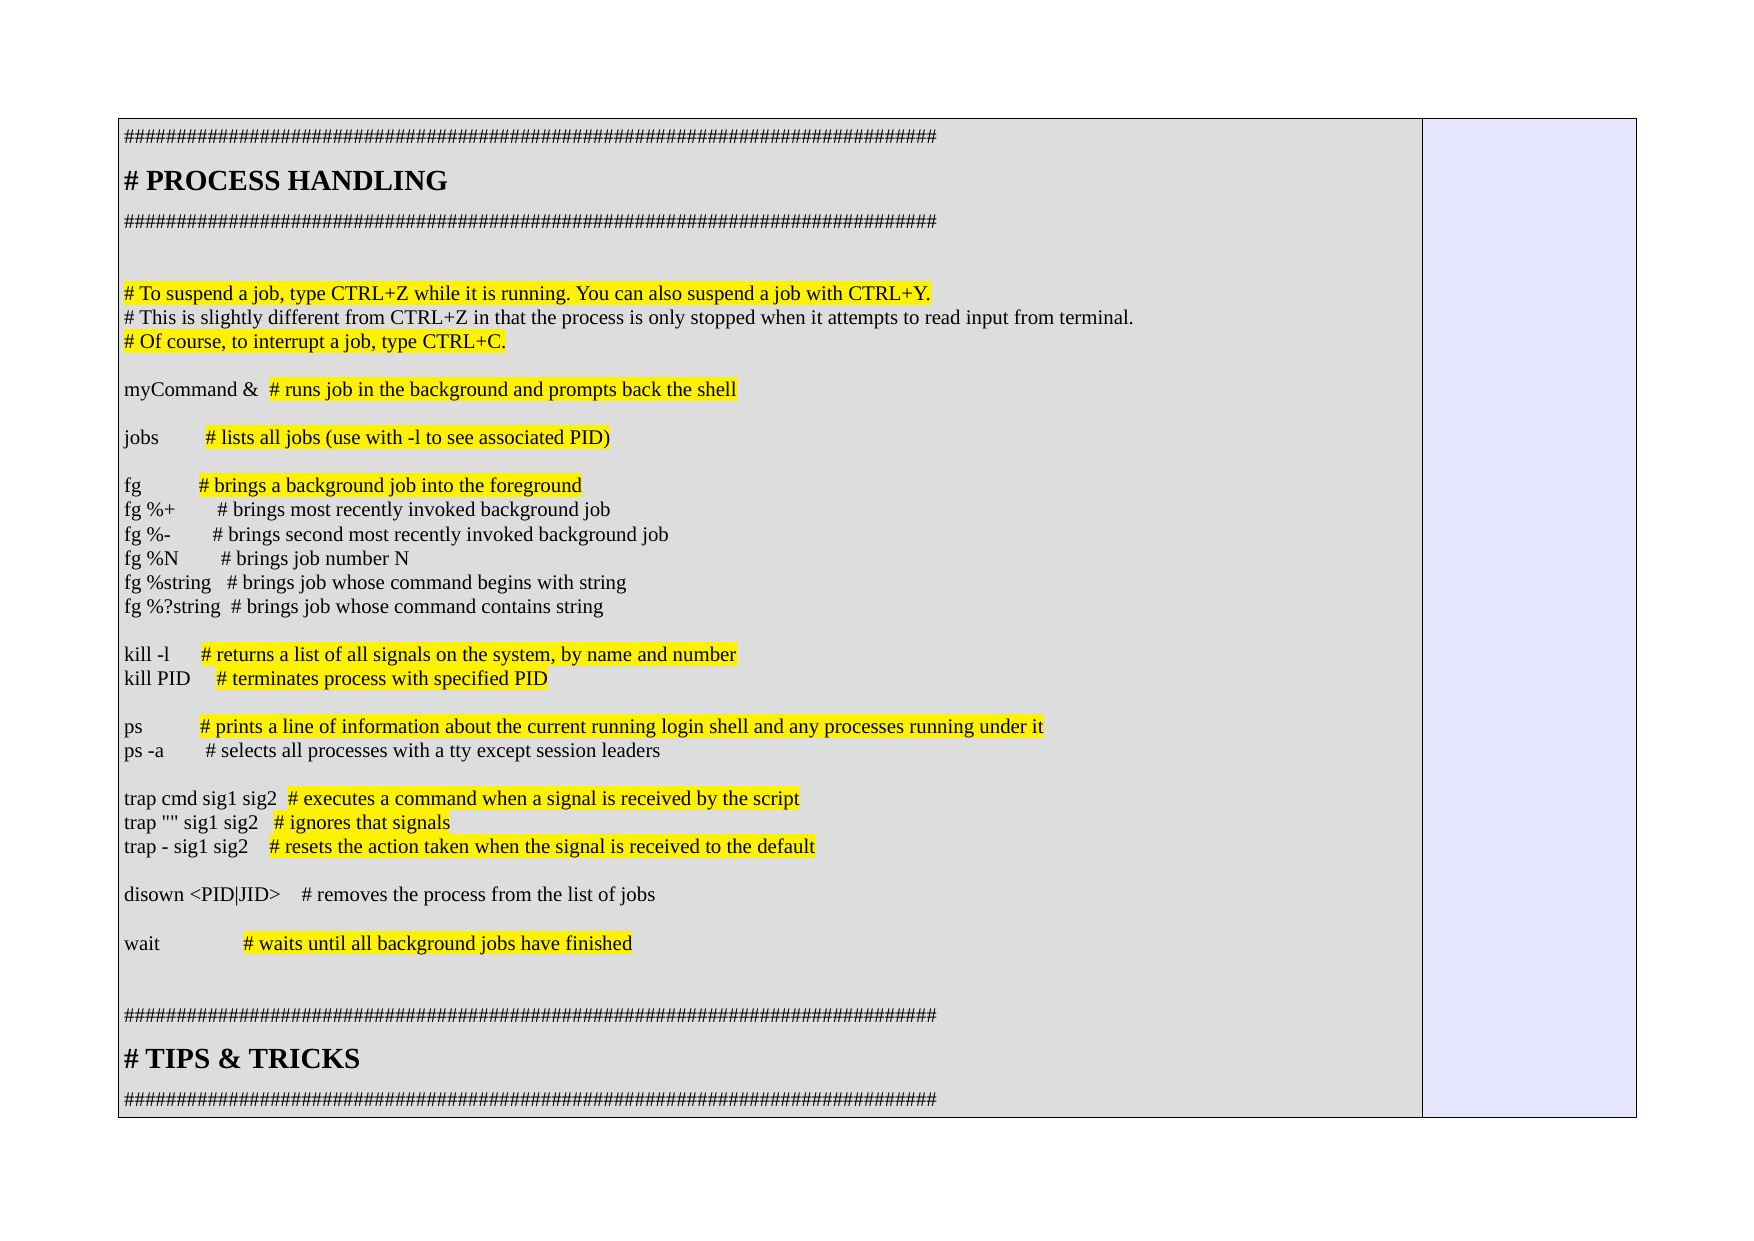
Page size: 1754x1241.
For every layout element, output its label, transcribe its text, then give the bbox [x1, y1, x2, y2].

table_header ############################################################################## # PROCESS HANDLING ############################################################################## # To suspend a job, type CTRL+Z while it is running. You can also suspend a job with CTRL+Y. # This is slightly different from CTRL+Z in that the process is only stopped when it attempts to read input from terminal. # Of course, to interrupt a job, type CTRL+C. myCommand & # runs job in the background and prompts back the shell jobs # lists all jobs (use with -l to see associated PID) fg # brings a background job into the foreground fg %+ # brings most recently invoked background job fg %- # brings second most recently invoked background job fg %N # brings job number N fg %string # brings job whose command begins with string fg %?string # brings job whose command contains string kill -l # returns a list of all signals on the system, by name and number kill PID # terminates process with specified PID ps # prints a line of information about the current running login shell and any processes running under it ps -a # selects all processes with a tty except session leaders trap cmd sig1 sig2 # executes a command when a signal is received by the script trap "" sig1 sig2 # ignores that signals trap - sig1 sig2 # resets the action taken when the signal is received to the default disown <PID|JID> # removes the process from the list of jobs wait # waits until all background jobs have finished ############################################################################## # TIPS & TRICKS ############################################################################## [119, 119, 1422, 1117]
table_header [1423, 119, 1636, 1117]
